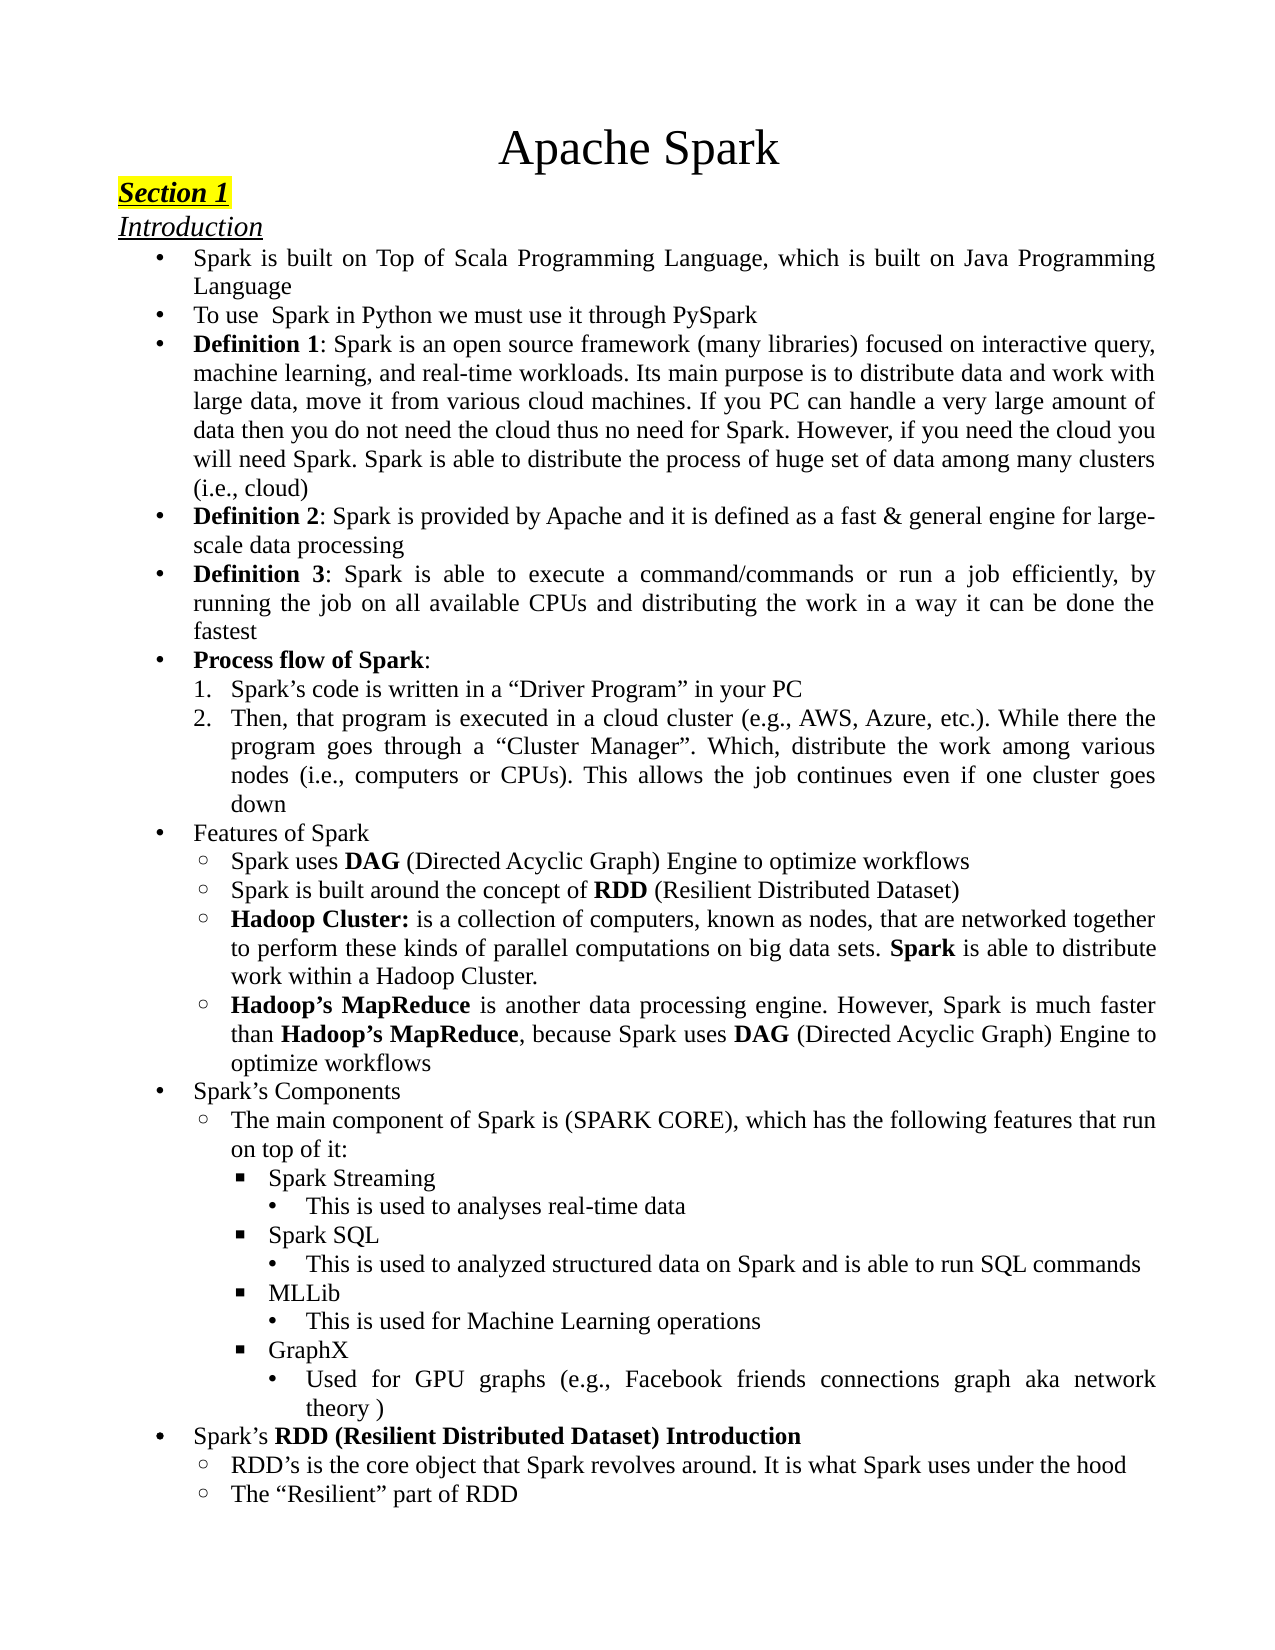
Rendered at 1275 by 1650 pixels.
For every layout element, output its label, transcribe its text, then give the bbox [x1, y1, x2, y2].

text Apache Spark [118, 118, 1157, 176]
list Definition 3: Spark is able to execute a command/commands or run a job efficiently, by running the job on all available CPUs and distributing the work in a way it can be done the fastest [156, 559, 1157, 645]
list The “Resilient” part of RDD [193, 1479, 1157, 1508]
list To use Spark in Python we must use it through PySpark [156, 300, 1157, 329]
list Spark uses DAG (Directed Acyclic Graph) Engine to optimize workflows [193, 846, 1157, 875]
list Definition 2: Spark is provided by Apache and it is defined as a fast & general engine for large-scale data processing [156, 501, 1157, 559]
list Spark SQL [231, 1220, 1157, 1249]
list Definition 1: Spark is an open source framework (many libraries) focused on interactive query, machine learning, and real-time workloads. Its main purpose is to distribute data and work with large data, move it from various cloud machines. If you PC can handle a very large amount of data then you do not need the cloud thus no need for Spark. However, if you need the cloud you will need Spark. Spark is able to distribute the process of huge set of data among many clusters (i.e., cloud) [156, 329, 1157, 501]
list Hadoop Cluster: is a collection of computers, known as nodes, that are networked together to perform these kinds of parallel computations on big data sets. Spark is able to distribute work within a Hadoop Cluster. [193, 904, 1157, 990]
list Used for GPU graphs (e.g., Facebook friends connections graph aka network theory ) [268, 1364, 1157, 1421]
list Spark Streaming [231, 1163, 1157, 1191]
list Features of Spark [156, 818, 1157, 846]
list Spark’s Components [156, 1076, 1157, 1105]
list Hadoop’s MapReduce is another data processing engine. However, Spark is much faster than Hadoop’s MapReduce, because Spark uses DAG (Directed Acyclic Graph) Engine to optimize workflows [193, 990, 1157, 1076]
list RDD’s is the core object that Spark revolves around. It is what Spark uses under the hood [193, 1450, 1157, 1479]
list GraphX [231, 1335, 1157, 1364]
list MLLib [231, 1278, 1157, 1306]
list The main component of Spark is (SPARK CORE), which has the following features that run on top of it: [193, 1105, 1157, 1163]
text Introduction [118, 209, 1157, 243]
list This is used to analyzed structured data on Spark and is able to run SQL commands [268, 1249, 1157, 1278]
list This is used for Machine Learning operations [268, 1306, 1157, 1335]
list Process flow of Spark: [156, 645, 1157, 674]
list This is used to analyses real-time data [268, 1191, 1157, 1220]
list Spark is built on Top of Scala Programming Language, which is built on Java Programming Language [156, 243, 1157, 300]
text Section 1 [118, 176, 1157, 209]
list Spark is built around the concept of RDD (Resilient Distributed Dataset) [193, 875, 1157, 904]
list Then, that program is executed in a cloud cluster (e.g., AWS, Azure, etc.). While there the program goes through a “Cluster Manager”. Which, distribute the work among various nodes (i.e., computers or CPUs). This allows the job continues even if one cluster goes down [193, 703, 1157, 818]
list Spark’s RDD (Resilient Distributed Dataset) Introduction [156, 1421, 1157, 1450]
list Spark’s code is written in a “Driver Program” in your PC [193, 674, 1157, 703]
